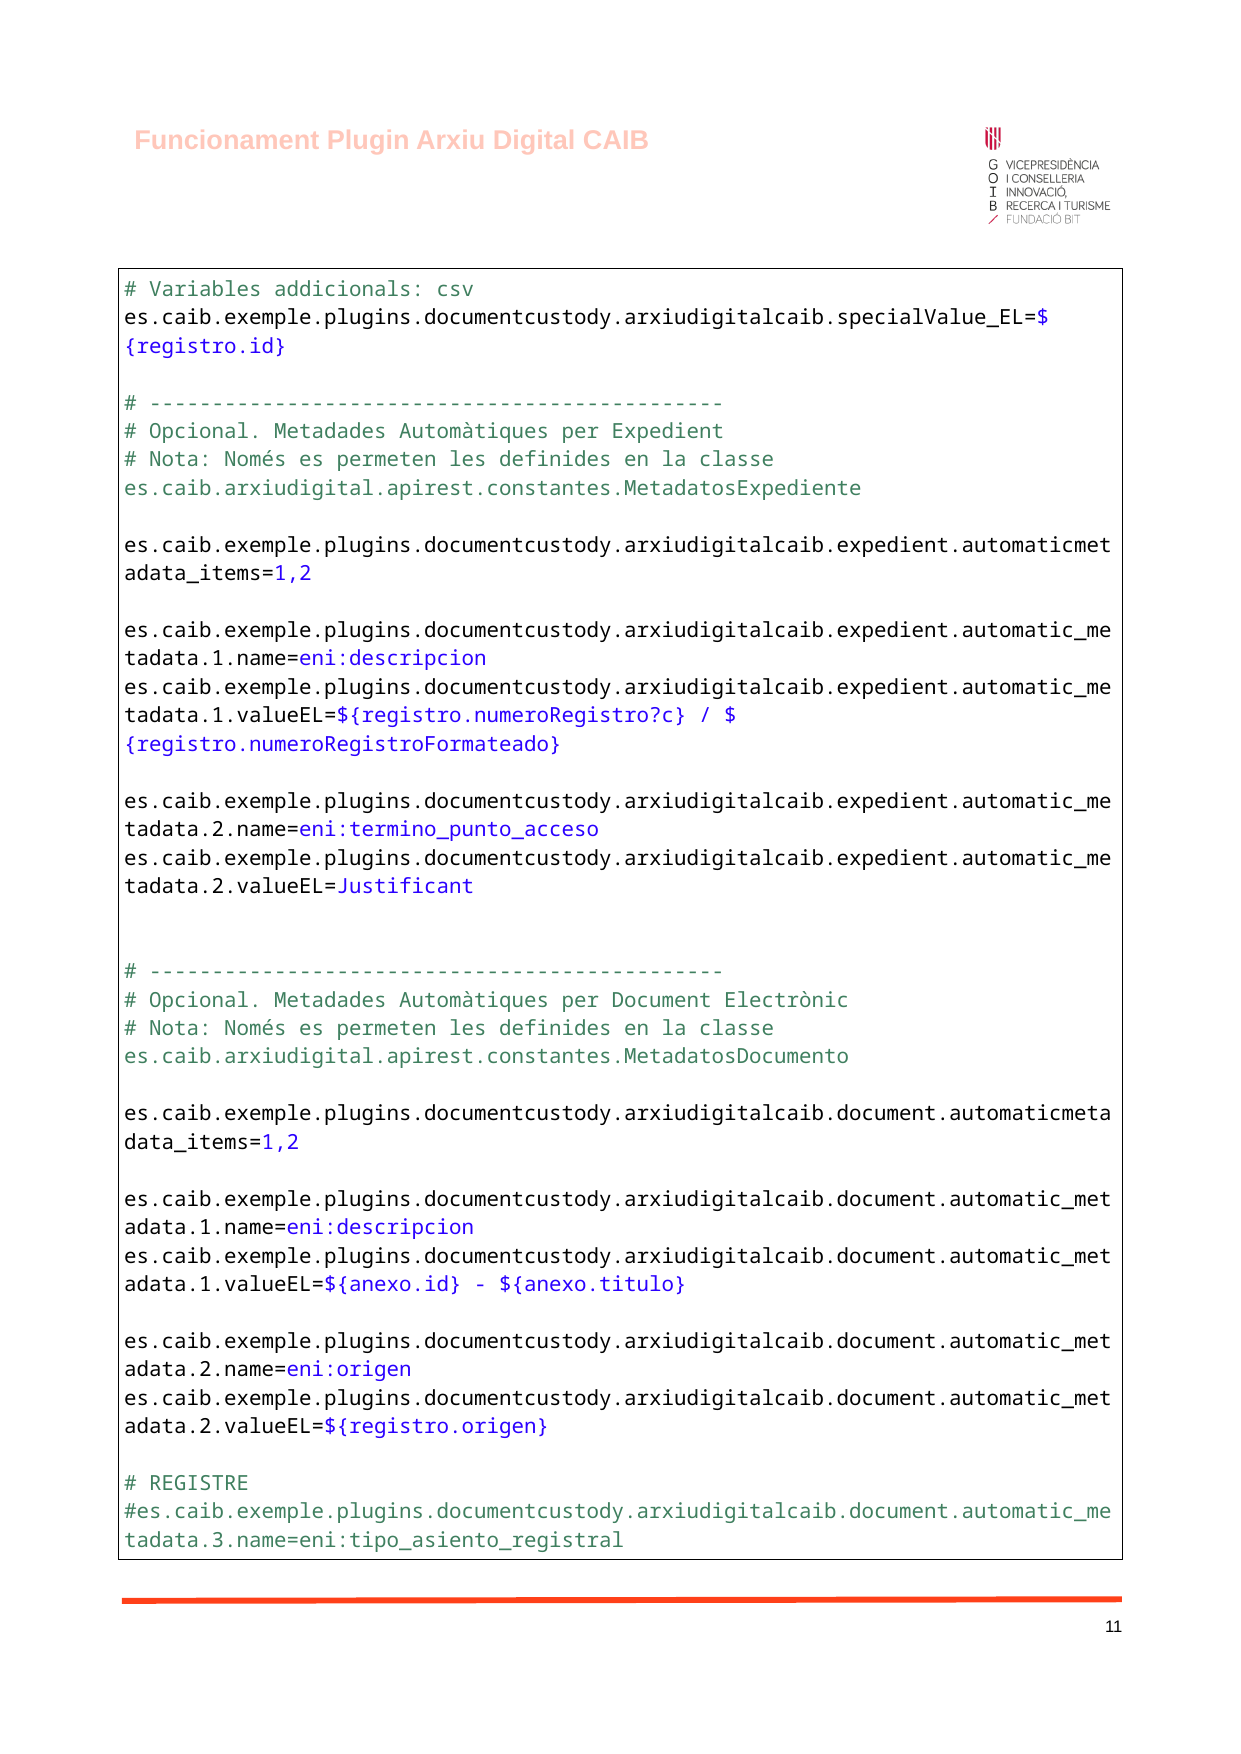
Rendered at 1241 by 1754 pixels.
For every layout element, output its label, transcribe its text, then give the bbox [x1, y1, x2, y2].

table_header # Variables addicionals: csv es.caib.exemple.plugins.documentcustody.arxiudigitalcaib.specialValue_EL=${registro.id} # ---------------------------------------------- # Opcional. Metadades Automàtiques per Expedient # Nota: Només es permeten les definides en la classe es.caib.arxiudigital.apirest.constantes.MetadatosExpediente es.caib.exemple.plugins.documentcustody.arxiudigitalcaib.expedient.automaticmetadata_items=1,2 es.caib.exemple.plugins.documentcustody.arxiudigitalcaib.expedient.automatic_metadata.1.name=eni:descripcion es.caib.exemple.plugins.documentcustody.arxiudigitalcaib.expedient.automatic_metadata.1.valueEL=${registro.numeroRegistro?c} / ${registro.numeroRegistroFormateado} es.caib.exemple.plugins.documentcustody.arxiudigitalcaib.expedient.automatic_metadata.2.name=eni:termino_punto_acceso es.caib.exemple.plugins.documentcustody.arxiudigitalcaib.expedient.automatic_metadata.2.valueEL=Justificant # ---------------------------------------------- # Opcional. Metadades Automàtiques per Document Electrònic # Nota: Només es permeten les definides en la classe es.caib.arxiudigital.apirest.constantes.MetadatosDocumento es.caib.exemple.plugins.documentcustody.arxiudigitalcaib.document.automaticmetadata_items=1,2 es.caib.exemple.plugins.documentcustody.arxiudigitalcaib.document.automatic_metadata.1.name=eni:descripcion es.caib.exemple.plugins.documentcustody.arxiudigitalcaib.document.automatic_metadata.1.valueEL=${anexo.id} - ${anexo.titulo} es.caib.exemple.plugins.documentcustody.arxiudigitalcaib.document.automatic_metadata.2.name=eni:origen es.caib.exemple.plugins.documentcustody.arxiudigitalcaib.document.automatic_metadata.2.valueEL=${registro.origen} # REGISTRE #es.caib.exemple.plugins.documentcustody.arxiudigitalcaib.document.automatic_metadata.3.name=eni:tipo_asiento_registral [119, 269, 1122, 1559]
picture [980, 123, 1116, 228]
